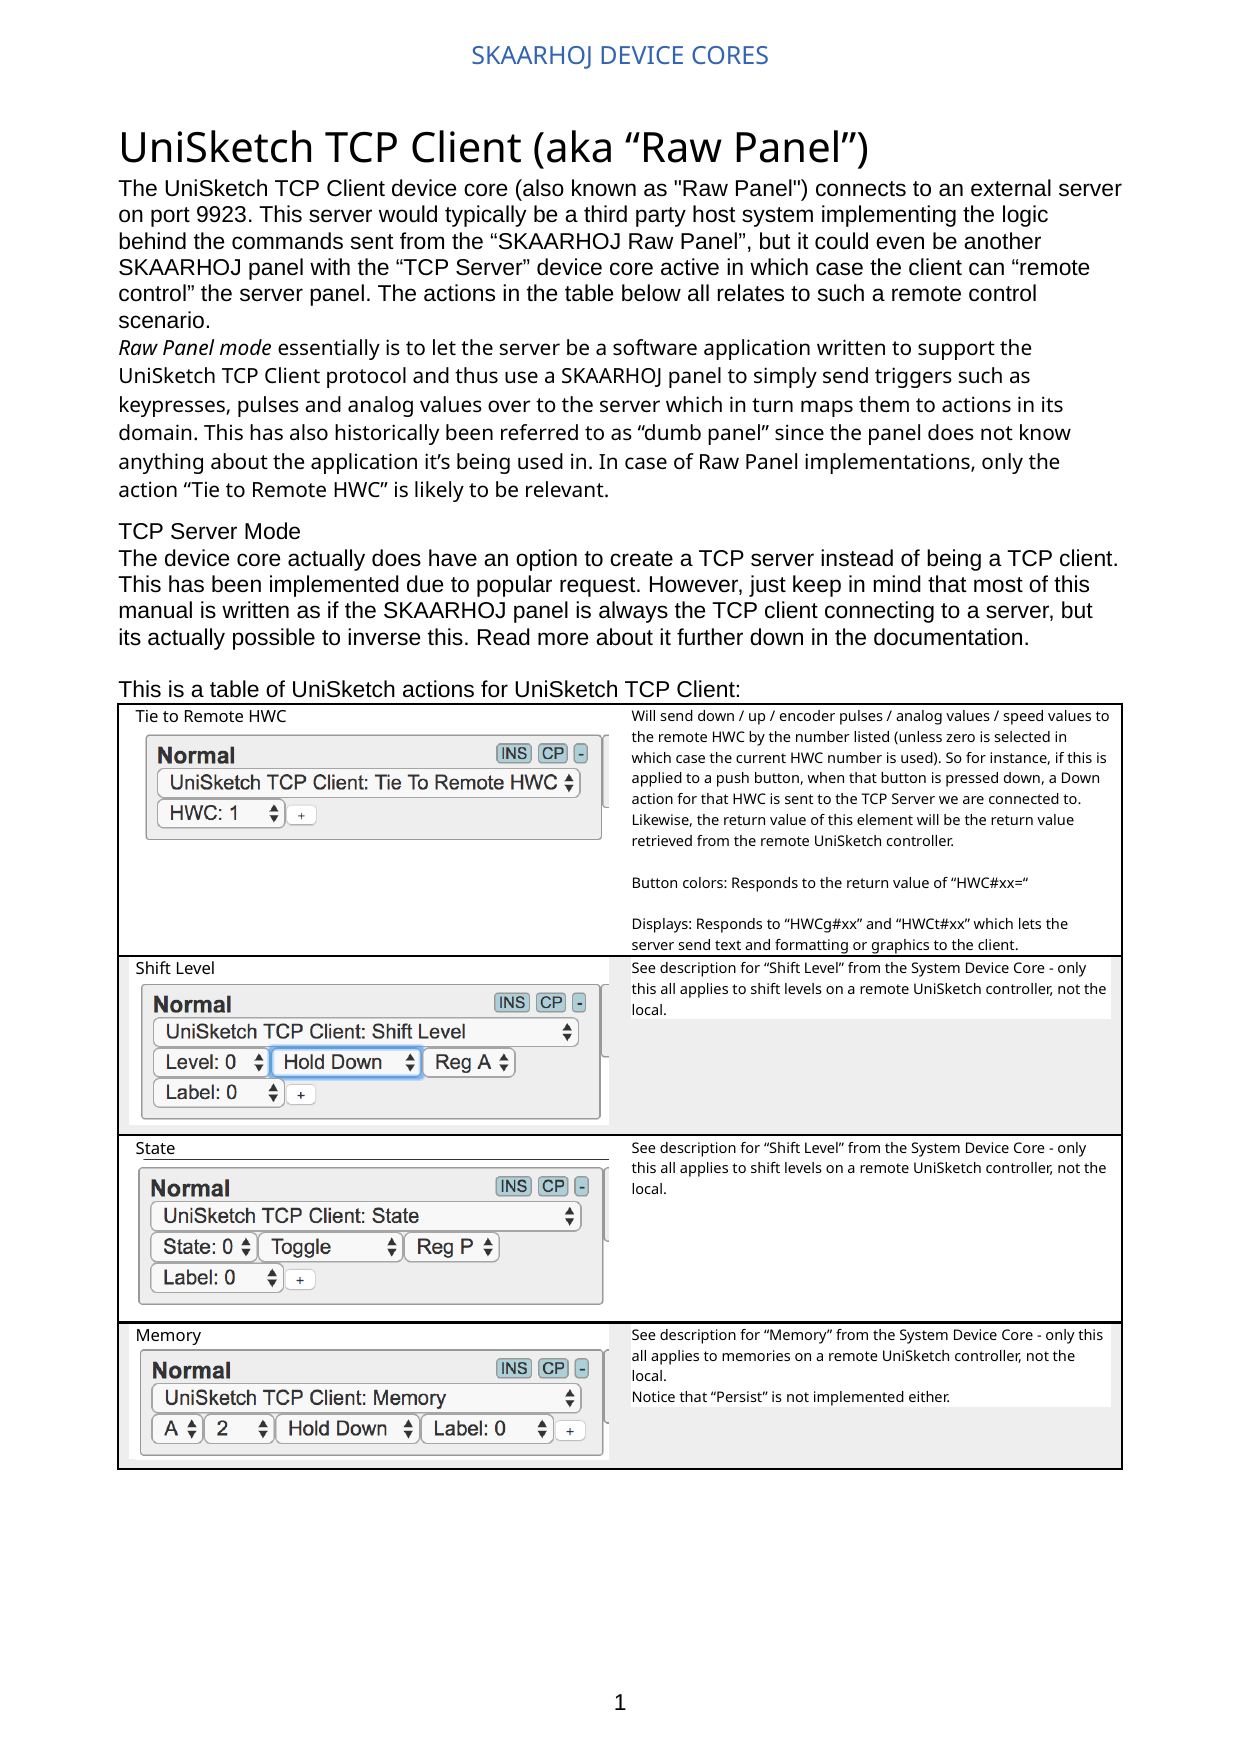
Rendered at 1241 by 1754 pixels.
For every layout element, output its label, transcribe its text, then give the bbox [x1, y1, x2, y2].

text TCP Server Mode [118, 518, 1122, 544]
text This is a table of UniSketch actions for UniSketch TCP Client: [118, 676, 1122, 703]
table_cell See description for “Shift Level” from the System Device Core - only this all applies to shift levels on a remote UniSketch controller, not the local. [620, 957, 1121, 1134]
text Raw Panel mode essentially is to let the server be a software application written to support the UniSketch TCP Client protocol and thus use a SKAARHOJ panel to simply send triggers such as keypresses, pulses and analog values over to the server which in turn maps them to actions in its domain. This has also historically been referred to as “dumb panel” since the panel does not know anything about the application it’s being used in. In case of Raw Panel implementations, only the action “Tie to Remote HWC” is likely to be relevant. [118, 333, 1122, 504]
picture [135, 979, 609, 1125]
text UniSketch TCP Client (aka “Raw Panel”) [118, 118, 1122, 175]
table_cell Shift Level [119, 957, 620, 1134]
table_cell See description for “Shift Level” from the System Device Core - only this all applies to shift levels on a remote UniSketch controller, not the local. [620, 1136, 1121, 1321]
text The UniSketch TCP Client device core (also known as "Raw Panel") connects to an external server on port 9923. This server would typically be a third party host system implementing the logic behind the commands sent from the “SKAARHOJ Raw Panel”, but it could even be another SKAARHOJ panel with the “TCP Server” device core active in which case the client can “remote control” the server panel. The actions in the table below all relates to such a remote control scenario. [118, 175, 1122, 333]
picture [135, 727, 609, 847]
table_cell See description for “Memory” from the System Device Core - only this all applies to memories on a remote UniSketch controller, not the local. Notice that “Persist” is not implemented either. [620, 1324, 1121, 1468]
table_cell Memory [119, 1324, 620, 1468]
text The device core actually does have an option to create a TCP server instead of being a TCP client. This has been implemented due to popular request. However, just keep in mind that most of this manual is written as if the SKAARHOJ panel is always the TCP client connecting to a server, but its actually possible to inverse this. Read more about it further down in the documentation. [118, 544, 1122, 650]
table_header Tie to Remote HWC [119, 705, 620, 955]
table_cell State [119, 1136, 620, 1321]
picture [135, 1159, 609, 1312]
picture [135, 1346, 609, 1460]
